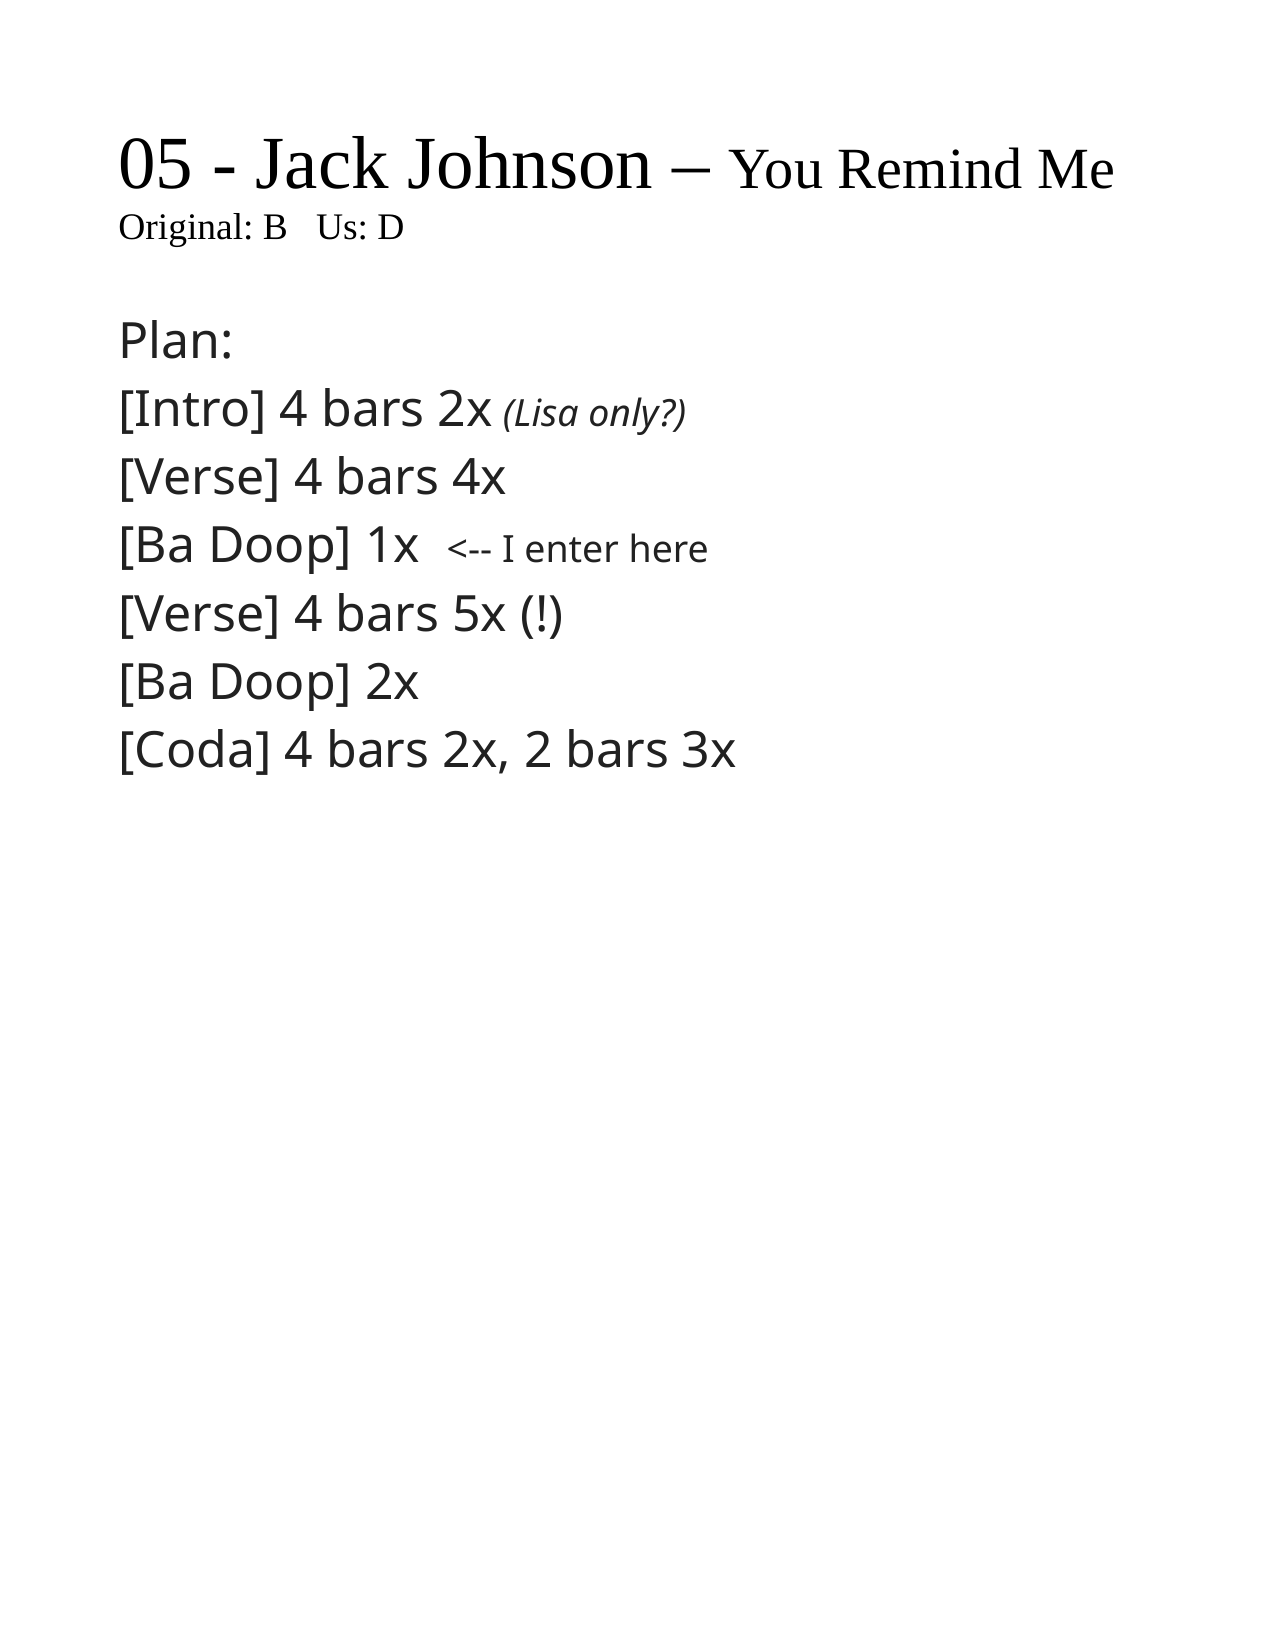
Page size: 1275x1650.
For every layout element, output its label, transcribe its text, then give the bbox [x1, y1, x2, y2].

text [Ba Doop] 2x [118, 646, 1157, 714]
text Original: B Us: D [118, 204, 1157, 247]
text 05 - Jack Johnson – You Remind Me [118, 118, 1157, 204]
text Plan: [118, 305, 1157, 373]
text [Intro] 4 bars 2x (Lisa only?) [118, 373, 1157, 441]
text [Coda] 4 bars 2x, 2 bars 3x [118, 714, 1157, 782]
text [Verse] 4 bars 5x (!) [118, 577, 1157, 646]
text [Ba Doop] 1x <-- I enter here [118, 509, 1157, 577]
text [Verse] 4 bars 4x [118, 441, 1157, 509]
